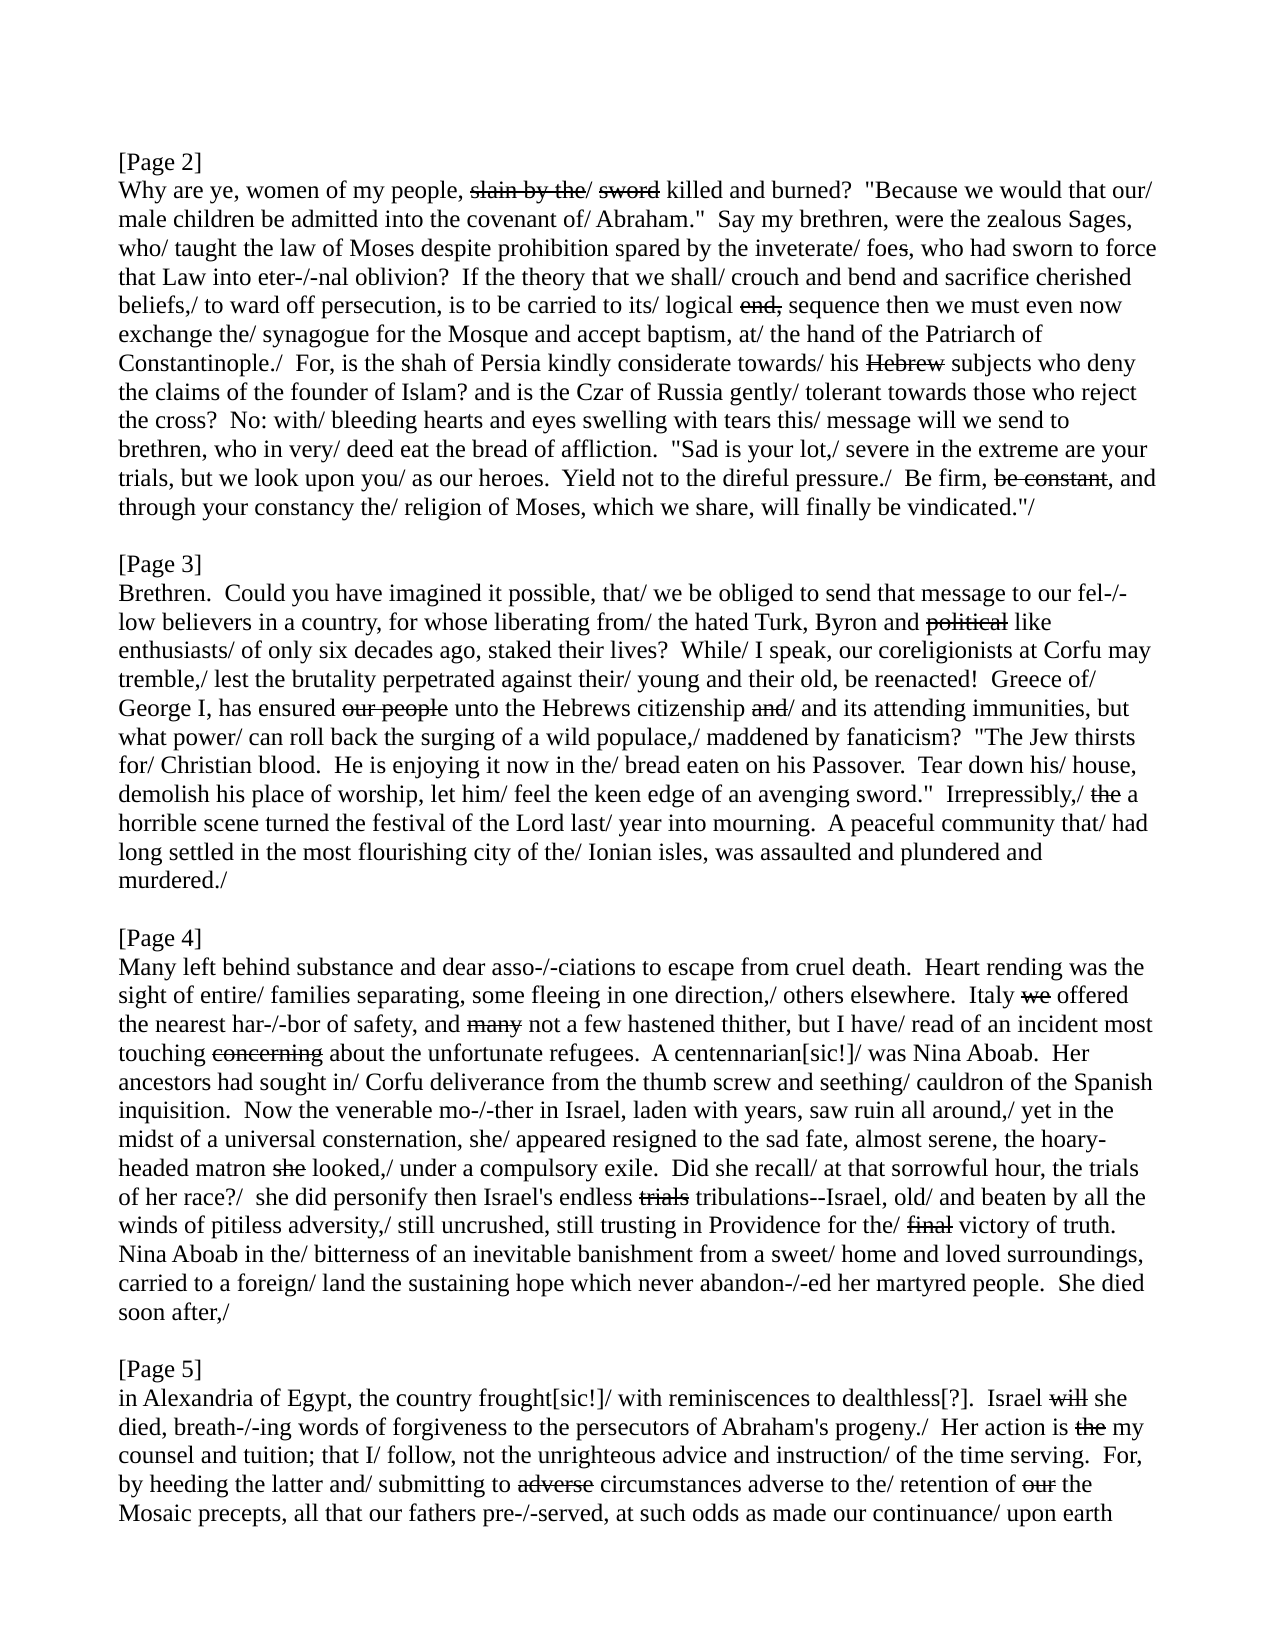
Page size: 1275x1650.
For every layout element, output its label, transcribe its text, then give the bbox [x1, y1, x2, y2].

text Many left behind substance and dear asso-/-ciations to escape from cruel death. Heart rending was the sight of entire/ families separating, some fleeing in one direction,/ others elsewhere. Italy we offered the nearest har-/-bor of safety, and many not a few hastened thither, but I have/ read of an incident most touching concerning about the unfortunate refugees. A centennarian[sic!]/ was Nina Aboab. Her ancestors had sought in/ Corfu deliverance from the thumb screw and seething/ cauldron of the Spanish inquisition. Now the venerable mo-/-ther in Israel, laden with years, saw ruin all around,/ yet in the midst of a universal consternation, she/ appeared resigned to the sad fate, almost serene, the hoary-headed matron she looked,/ under a compulsory exile. Did she recall/ at that sorrowful hour, the trials of her race?/ she did personify then Israel's endless trials tribulations--Israel, old/ and beaten by all the winds of pitiless adversity,/ still uncrushed, still trusting in Providence for the/ final victory of truth. Nina Aboab in the/ bitterness of an inevitable banishment from a sweet/ home and loved surroundings, carried to a foreign/ land the sustaining hope which never abandon-/-ed her martyred people. She died soon after,/ [118, 952, 1157, 1326]
text Why are ye, women of my people, slain by the/ sword killed and burned? "Because we would that our/ male children be admitted into the covenant of/ Abraham." Say my brethren, were the zealous Sages, who/ taught the law of Moses despite prohibition spared by the inveterate/ foes, who had sworn to force that Law into eter-/-nal oblivion? If the theory that we shall/ crouch and bend and sacrifice cherished beliefs,/ to ward off persecution, is to be carried to its/ logical end, sequence then we must even now exchange the/ synagogue for the Mosque and accept baptism, at/ the hand of the Patriarch of Constantinople./ For, is the shah of Persia kindly considerate towards/ his Hebrew subjects who deny the claims of the founder of Islam? and is the Czar of Russia gently/ tolerant towards those who reject the cross? No: with/ bleeding hearts and eyes swelling with tears this/ message will we send to brethren, who in very/ deed eat the bread of affliction. "Sad is your lot,/ severe in the extreme are your trials, but we look upon you/ as our heroes. Yield not to the direful pressure./ Be firm, be constant, and through your constancy the/ religion of Moses, which we share, will finally be vindicated."/ [118, 176, 1157, 521]
text Brethren. Could you have imagined it possible, that/ we be obliged to send that message to our fel-/-low believers in a country, for whose liberating from/ the hated Turk, Byron and political like enthusiasts/ of only six decades ago, staked their lives? While/ I speak, our coreligionists at Corfu may tremble,/ lest the brutality perpetrated against their/ young and their old, be reenacted! Greece of/ George I, has ensured our people unto the Hebrews citizenship and/ and its attending immunities, but what power/ can roll back the surging of a wild populace,/ maddened by fanaticism? "The Jew thirsts for/ Christian blood. He is enjoying it now in the/ bread eaten on his Passover. Tear down his/ house, demolish his place of worship, let him/ feel the keen edge of an avenging sword." Irrepressibly,/ the a horrible scene turned the festival of the Lord last/ year into mourning. A peaceful community that/ had long settled in the most flourishing city of the/ Ionian isles, was assaulted and plundered and murdered./ [118, 578, 1157, 894]
text [Page 4] [118, 923, 1157, 952]
text [Page 5] [118, 1354, 1157, 1383]
text [Page 3] [118, 549, 1157, 578]
text [Page 2] [118, 147, 1157, 176]
text in Alexandria of Egypt, the country frought[sic!]/ with reminiscences to dealthless[?]. Israel will she died, breath-/-ing words of forgiveness to the persecutors of Abraham's progeny./ Her action is the my counsel and tuition; that I/ follow, not the unrighteous advice and instruction/ of the time serving. For, by heeding the latter and/ submitting to adverse circumstances adverse to the/ retention of our the Mosaic precepts, all that our fathers pre-/-served, at such odds as made our continuance/ upon earth [118, 1383, 1157, 1527]
